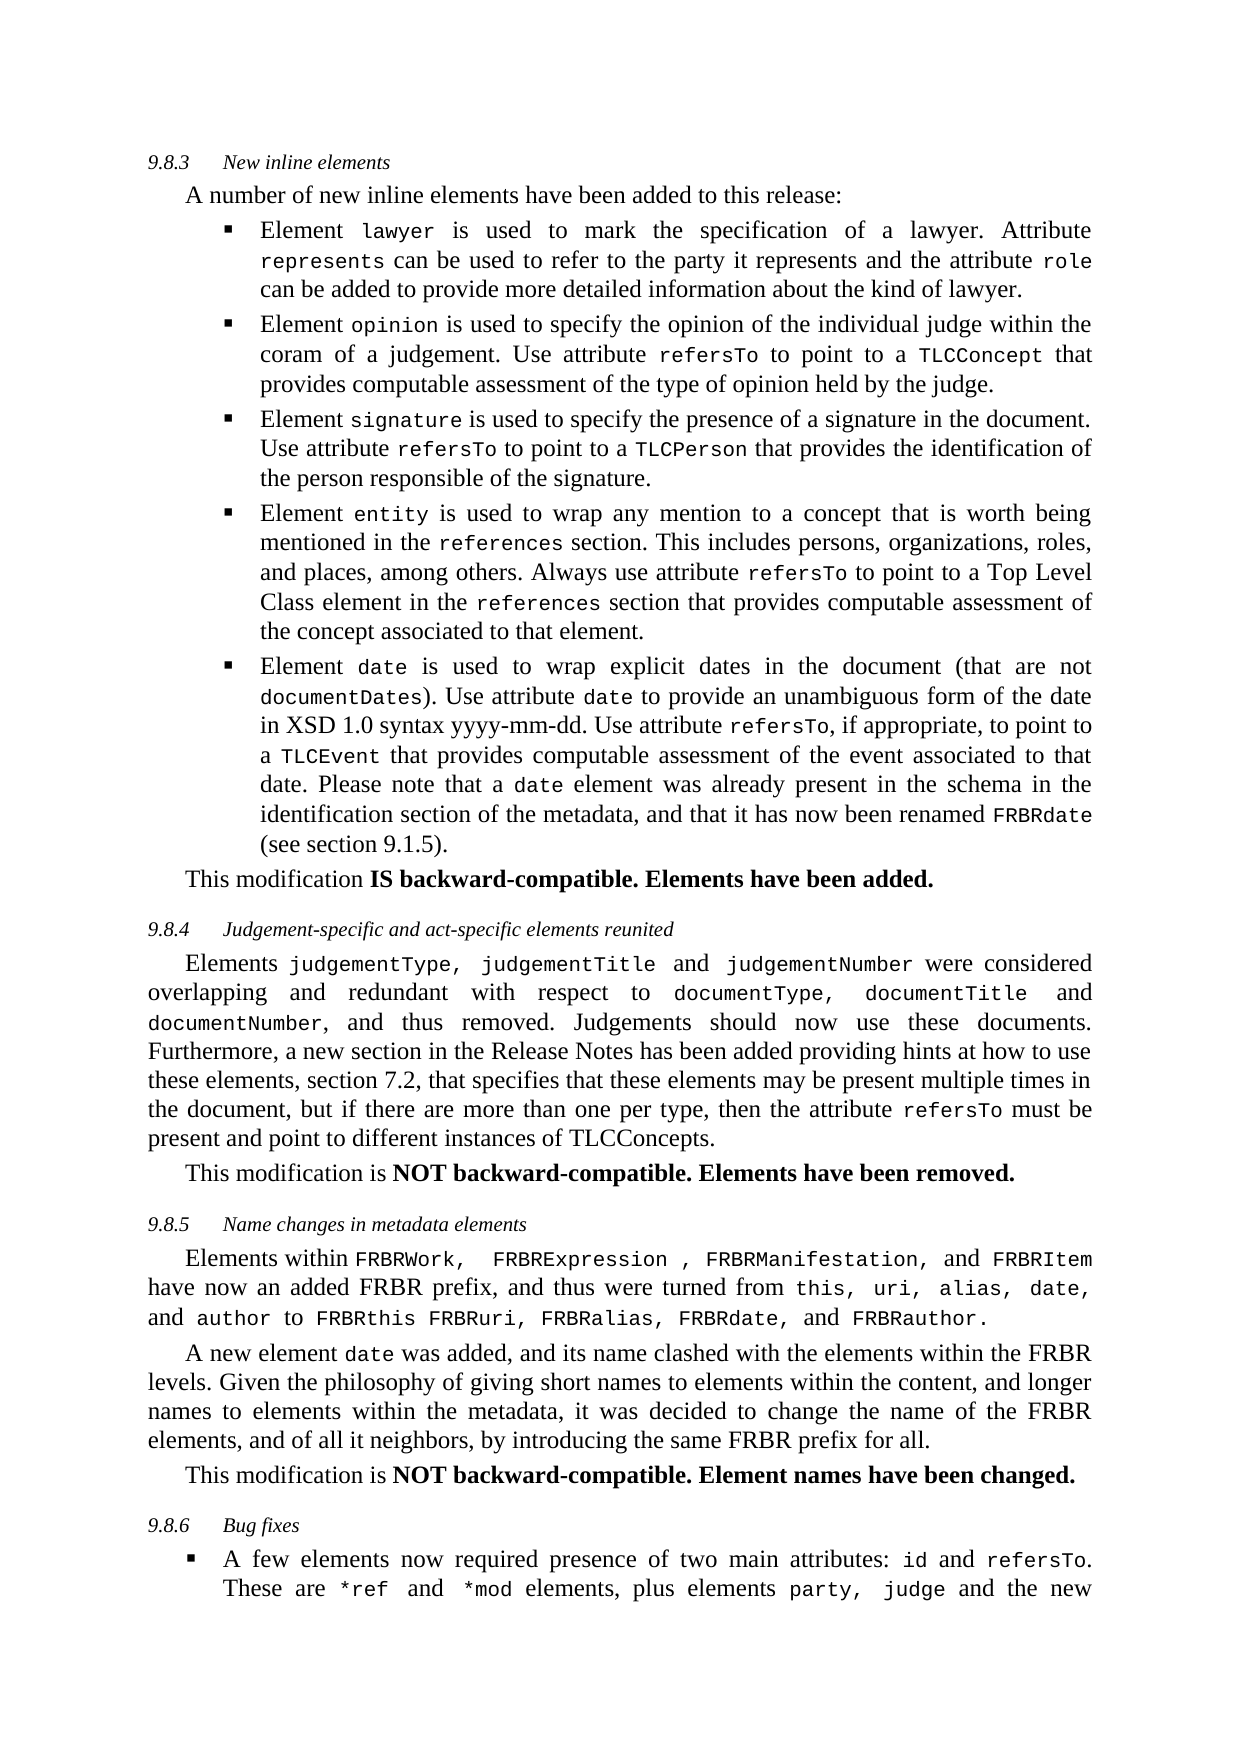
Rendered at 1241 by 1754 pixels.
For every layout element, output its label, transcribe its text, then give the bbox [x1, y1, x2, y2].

text Elements within FRBRWork, FRBRExpression , FRBRManifestation, and FRBRItem have now an added FRBR prefix, and thus were turned from this, uri, alias, date, and author to FRBRthis FRBRuri, FRBRalias, FRBRdate, and FRBRauthor. [148, 1243, 1092, 1331]
list Element opinion is used to specify the opinion of the individual judge within the coram of a judgement. Use attribute refersTo to point to a TLCConcept that provides computable assessment of the type of opinion held by the judge. [222, 309, 1092, 397]
text This modification is NOT backward-compatible. Element names have been changed. [148, 1460, 1092, 1488]
subtitle Bug fixes [148, 1513, 1092, 1537]
list A few elements now required presence of two main attributes: id and refersTo. These are *ref and *mod elements, plus elements party, judge and the new [185, 1544, 1092, 1603]
list Element date is used to wrap explicit dates in the document (that are not documentDates). Use attribute date to provide an unambiguous form of the date in XSD 1.0 syntax yyyy-mm-dd. Use attribute refersTo, if appropriate, to point to a TLCEvent that provides computable assessment of the event associated to that date. Please note that a date element was already present in the schema in the identification section of the metadata, and that it has now been renamed FRBRdate (see section 9.1.5). [222, 651, 1092, 857]
text This modification is NOT backward-compatible. Elements have been removed. [148, 1158, 1092, 1187]
list Element lawyer is used to mark the specification of a lawyer. Attribute represents can be used to refer to the party it represents and the attribute role can be added to provide more detailed information about the kind of lawyer. [222, 215, 1092, 303]
list Element signature is used to specify the presence of a signature in the document. Use attribute refersTo to point to a TLCPerson that provides the identification of the person responsible of the signature. [222, 404, 1092, 492]
subtitle Judgement-specific and act-specific elements reunited [148, 917, 1092, 941]
text A new element date was added, and its name clashed with the elements within the FRBR levels. Given the philosophy of giving short names to elements within the content, and longer names to elements within the metadata, it was decided to change the name of the FRBR elements, and of all it neighbors, by introducing the same FRBR prefix for all. [148, 1338, 1092, 1453]
list Element entity is used to wrap any mention to a concept that is worth being mentioned in the references section. This includes persons, organizations, roles, and places, among others. Always use attribute refersTo to point to a Top Level Class element in the references section that provides computable assessment of the concept associated to that element. [222, 498, 1092, 645]
subtitle New inline elements [148, 150, 1092, 174]
text Elements judgementType, judgementTitle and judgementNumber were considered overlapping and redundant with respect to documentType, documentTitle and documentNumber, and thus removed. Judgements should now use these documents. Furthermore, a new section in the Release Notes has been added providing hints at how to use these elements, section 7.2, that specifies that these elements may be present multiple times in the document, but if there are more than one per type, then the attribute refersTo must be present and point to different instances of TLCConcepts. [148, 948, 1092, 1152]
text A number of new inline elements have been added to this release: [148, 180, 1092, 209]
subtitle Name changes in metadata elements [148, 1212, 1092, 1236]
text This modification IS backward-compatible. Elements have been added. [148, 864, 1092, 892]
